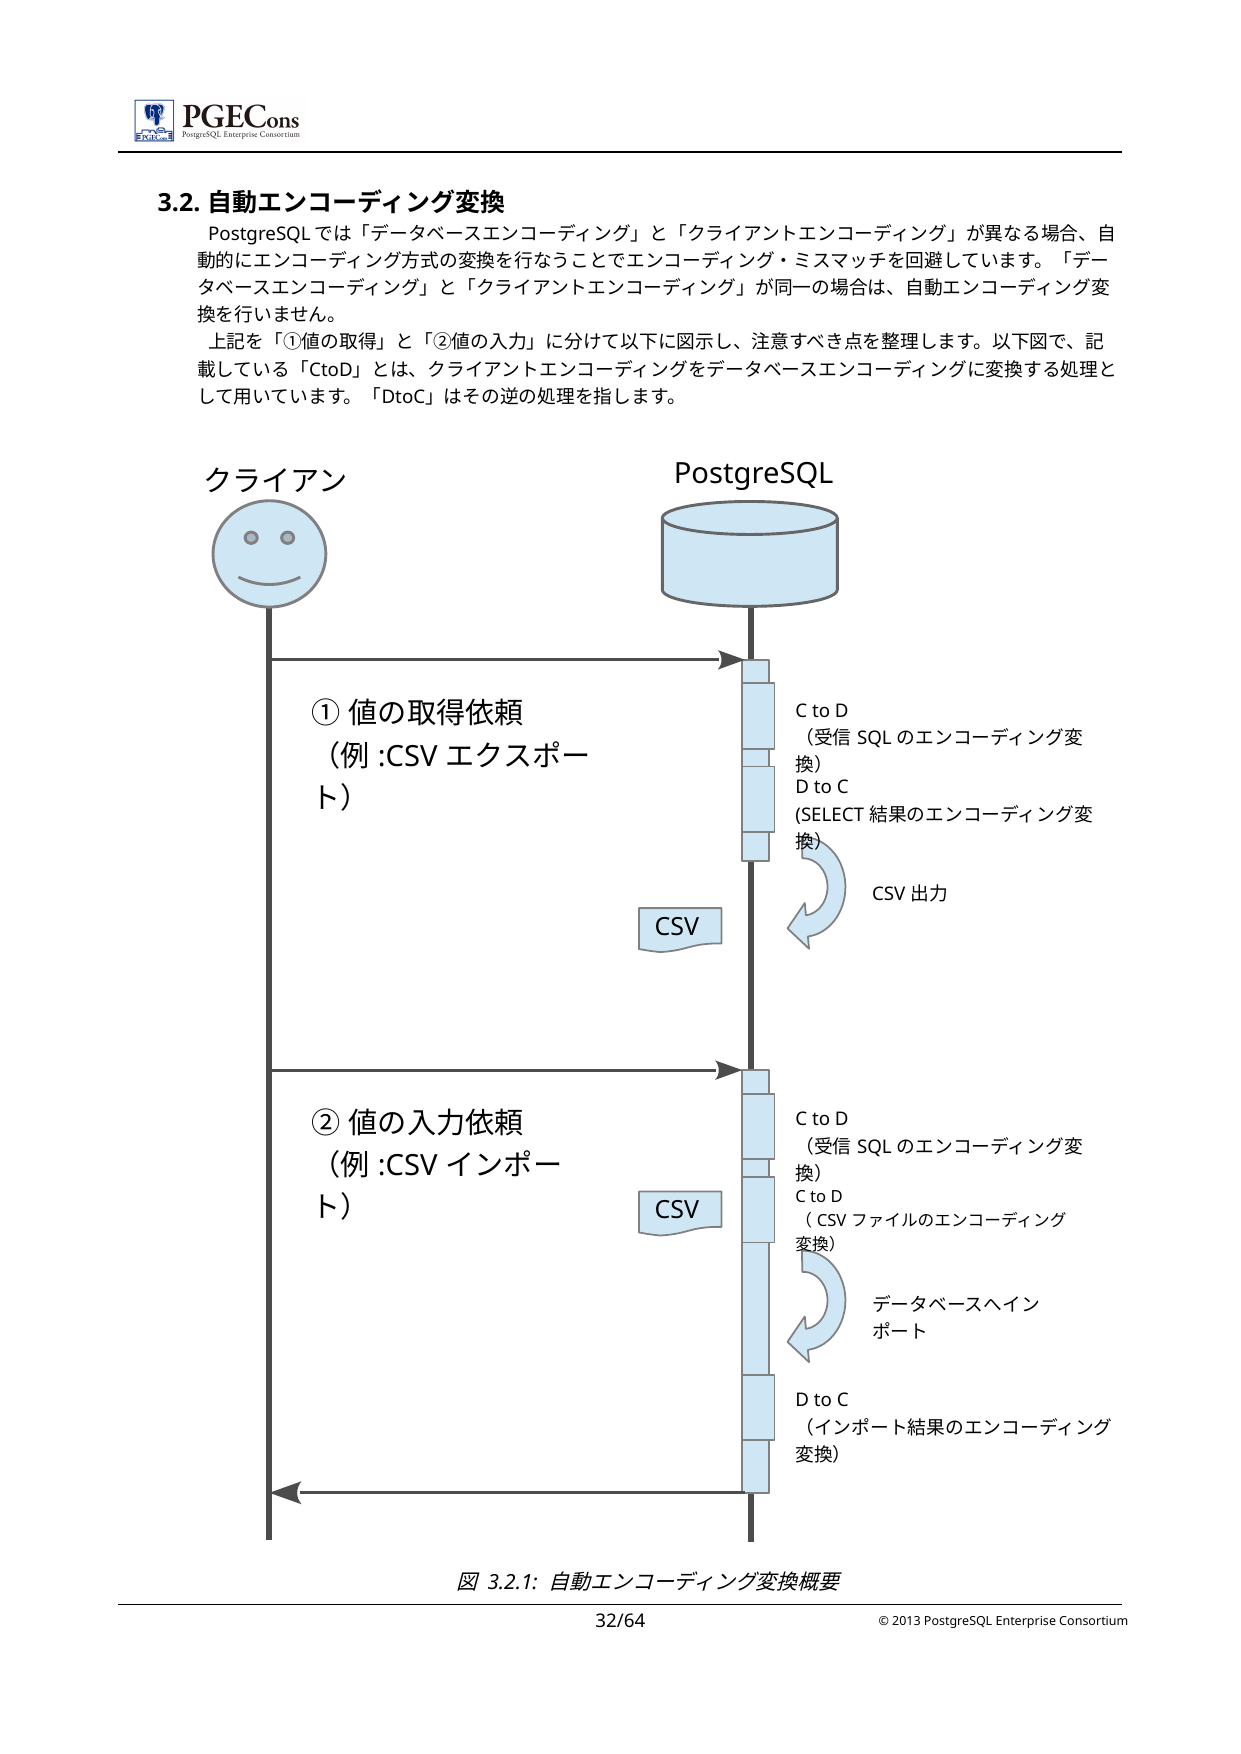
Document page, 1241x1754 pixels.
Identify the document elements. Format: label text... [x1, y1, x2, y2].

subtitle 自動エンコーディング変換 [157, 182, 1122, 218]
picture [128, 94, 306, 147]
text PostgreSQLでは「データベースエンコーディング」と「クライアントエンコーディング」が異なる場合、自動的にエンコーディング方式の変換を行なうことでエンコーディング・ミスマッチを回避しています。「データベースエンコーディング」と「クライアントエンコーディング」が同一の場合は、自動エンコーディング変換を行いません。 [197, 218, 1122, 327]
text 上記を「①値の取得」と「②値の入力」に分けて以下に図示し、注意すべき点を整理します。以下図で、記載している「CtoD」とは、クライアントエンコーディングをデータベースエンコーディングに変換する処理として用いています。「DtoC」はその逆の処理を指します。 [197, 327, 1122, 409]
